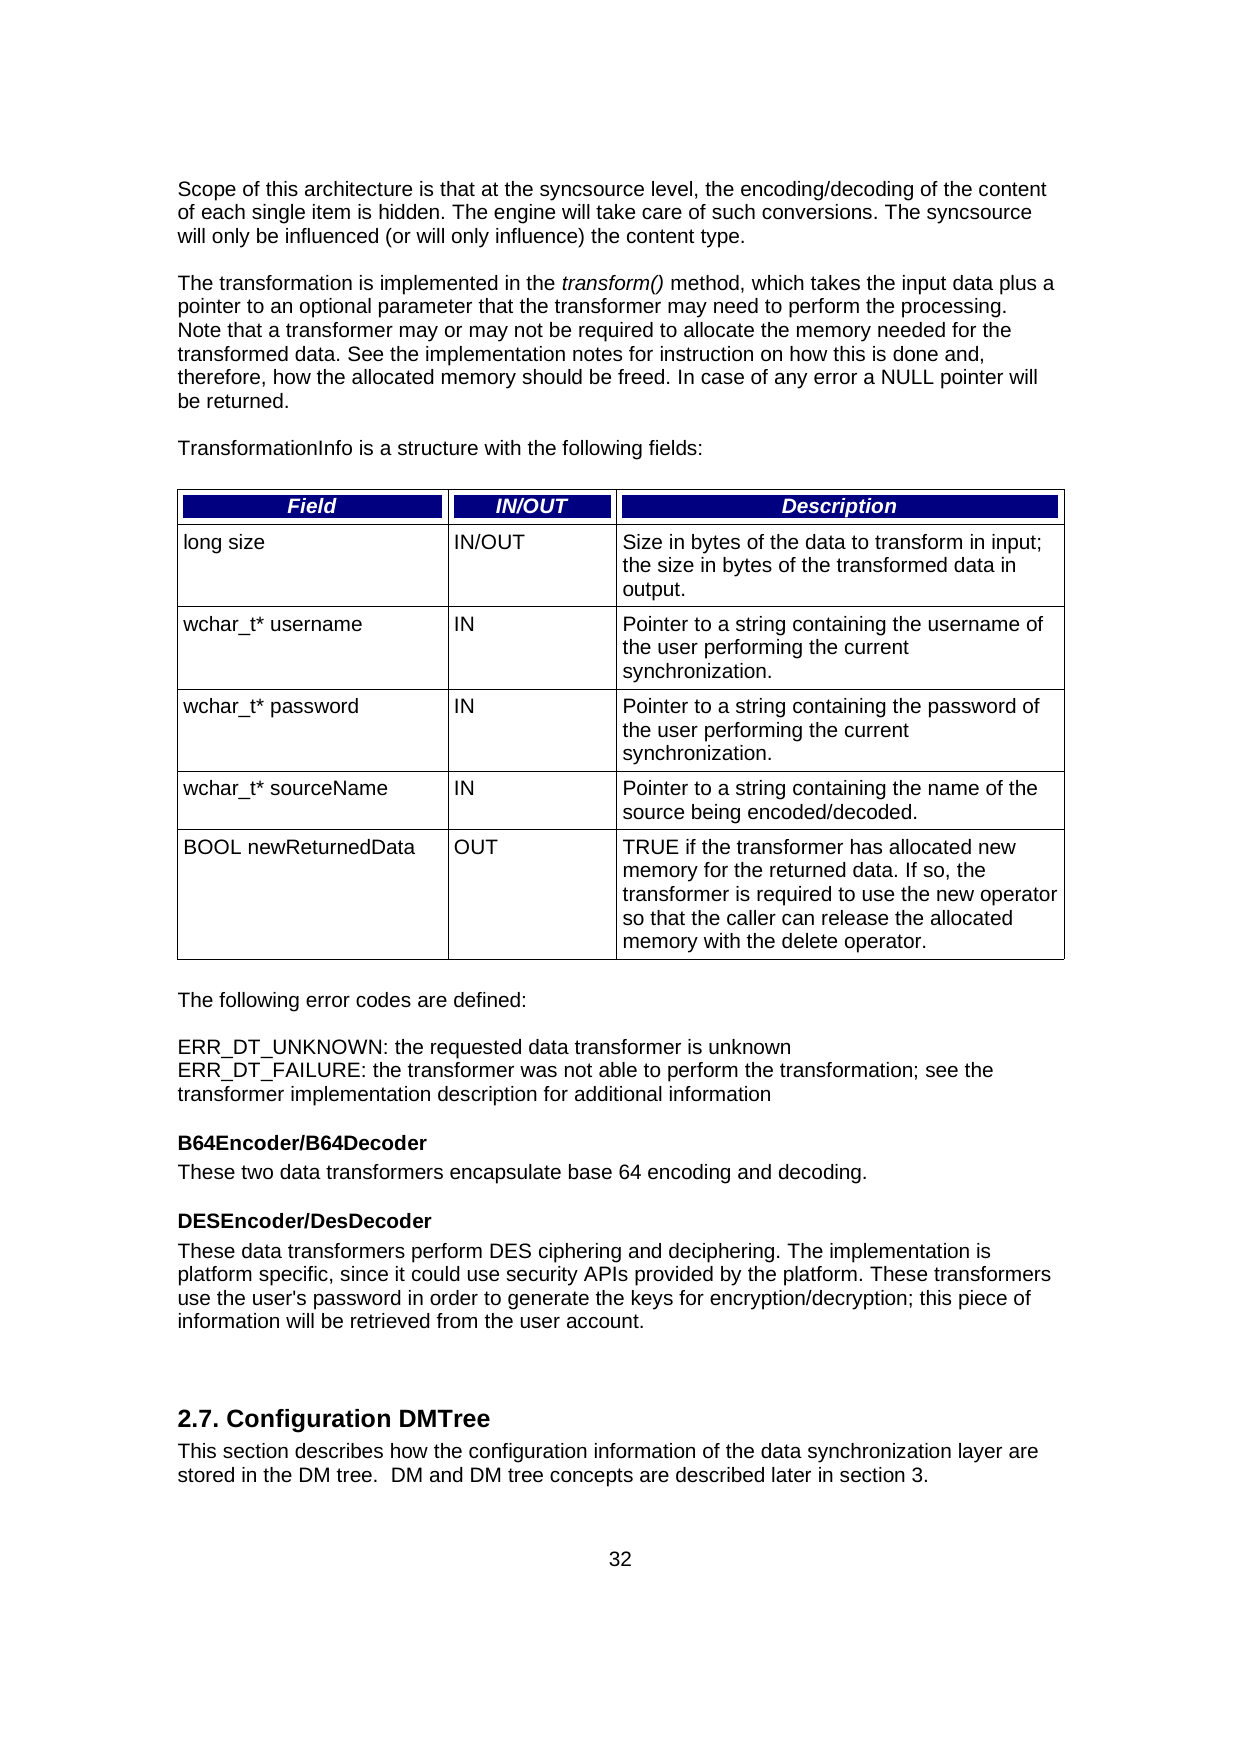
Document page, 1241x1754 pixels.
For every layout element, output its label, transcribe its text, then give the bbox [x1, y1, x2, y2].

table_cell Pointer to a string containing the username of the user performing the current synchronization. [617, 607, 1064, 689]
table_cell IN [449, 772, 616, 829]
subtitle Configuration DMTree [177, 1405, 1063, 1433]
table_cell OUT [449, 830, 616, 959]
text The transformation is implemented in the transform() method, which takes the input data plus a pointer to an optional parameter that the transformer may need to perform the processing. [177, 271, 1063, 318]
table_cell TRUE if the transformer has allocated new memory for the returned data. If so, the transformer is required to use the new operator so that the caller can release the allocated memory with the delete operator. [617, 830, 1064, 959]
table_header IN/OUT [449, 490, 616, 524]
text ERR_DT_UNKNOWN: the requested data transformer is unknown [177, 1035, 1063, 1059]
text Scope of this architecture is that at the syncsource level, the encoding/decoding of the content of each single item is hidden. The engine will take care of such conversions. The syncsource will only be influenced (or will only influence) the content type. [177, 177, 1063, 248]
table_cell IN [449, 607, 616, 689]
table_cell Pointer to a string containing the name of the source being encoded/decoded. [617, 772, 1064, 829]
table_cell wchar_t* sourceName [178, 772, 448, 829]
table_cell Size in bytes of the data to transform in input; the size in bytes of the transformed data in output. [617, 525, 1064, 606]
text The following error codes are defined: [177, 988, 1063, 1012]
table_cell Pointer to a string containing the password of the user performing the current synchronization. [617, 690, 1064, 771]
text ERR_DT_FAILURE: the transformer was not able to perform the transformation; see the transformer implementation description for additional information [177, 1059, 1063, 1106]
text Note that a transformer may or may not be required to allocate the memory needed for the transformed data. See the implementation notes for instruction on how this is done and, therefore, how the allocated memory should be freed. In case of any error a NULL pointer will be returned. [177, 318, 1063, 413]
table_cell wchar_t* password [178, 690, 448, 771]
table_cell IN/OUT [449, 525, 616, 606]
subtitle DESEncoder/DesDecoder [177, 1209, 1063, 1233]
table_header Description [617, 490, 1064, 524]
text These data transformers perform DES ciphering and deciphering. The implementation is platform specific, since it could use security APIs provided by the platform. These transformers use the user's password in order to generate the keys for encryption/decryption; this piece of information will be retrieved from the user account. [177, 1239, 1063, 1333]
table_cell BOOL newReturnedData [178, 830, 448, 959]
text This section describes how the configuration information of the data synchronization layer are stored in the DM tree. DM and DM tree concepts are described later in section 3. [177, 1440, 1063, 1487]
table_cell IN [449, 690, 616, 771]
subtitle B64Encoder/B64Decoder [177, 1131, 1063, 1154]
table_cell long size [178, 525, 448, 606]
text These two data transformers encapsulate base 64 encoding and decoding. [177, 1161, 1063, 1184]
table_cell wchar_t* username [178, 607, 448, 689]
text TransformationInfo is a structure with the following fields: [177, 436, 1063, 460]
table_header Field [178, 490, 448, 524]
